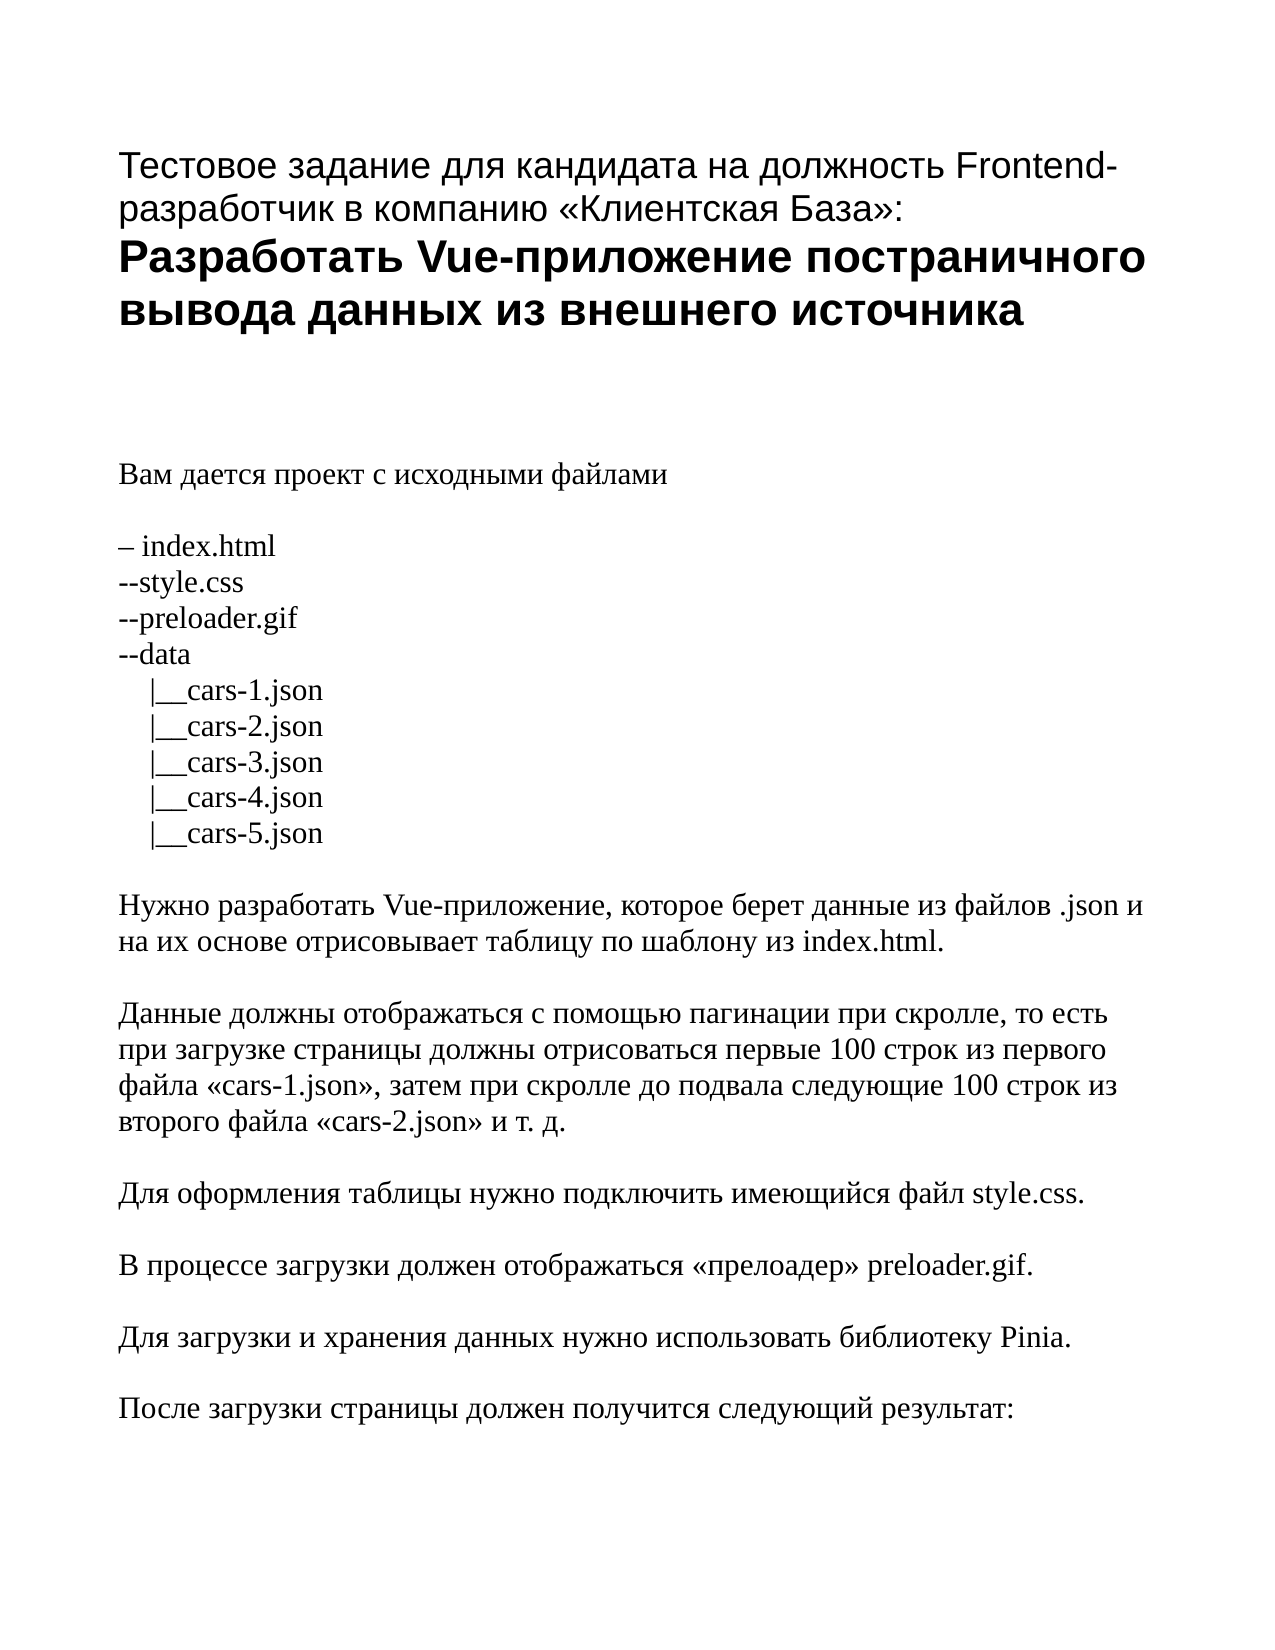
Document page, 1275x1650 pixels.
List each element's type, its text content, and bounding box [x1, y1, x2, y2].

text --style.css [118, 563, 1157, 599]
subtitle Тестовое задание для кандидата на должность Frontend-разработчик в компанию «Клиентская База»: Разработать Vue-приложение постраничного вывода данных из внешнего источника [118, 143, 1157, 335]
text – index.html [118, 527, 1157, 563]
text Для оформления таблицы нужно подключить имеющийся файл style.css. [118, 1174, 1157, 1210]
text --preloader.gif [118, 599, 1157, 635]
text Вам дается проект с исходными файлами [118, 455, 1157, 491]
text Для загрузки и хранения данных нужно использовать библиотеку Pinia. [118, 1318, 1157, 1354]
text |__cars-3.json [118, 743, 1157, 779]
text Нужно разработать Vue-приложение, которое берет данные из файлов .json и на их основе отрисовывает таблицу по шаблону из index.html. [118, 887, 1157, 958]
text |__cars-1.json [118, 671, 1157, 707]
text --data [118, 635, 1157, 671]
text |__cars-4.json [118, 779, 1157, 815]
text |__cars-2.json [118, 707, 1157, 743]
text Данные должны отображаться с помощью пагинации при скролле, то есть при загрузке страницы должны отрисоваться первые 100 строк из первого файла «cars-1.json», затем при скролле до подвала следующие 100 строк из второго файла «cars-2.json» и т. д. [118, 994, 1157, 1138]
text После загрузки страницы должен получится следующий результат: [118, 1390, 1157, 1426]
text В процессе загрузки должен отображаться «прелоадер» preloader.gif. [118, 1246, 1157, 1282]
text |__cars-5.json [118, 815, 1157, 851]
